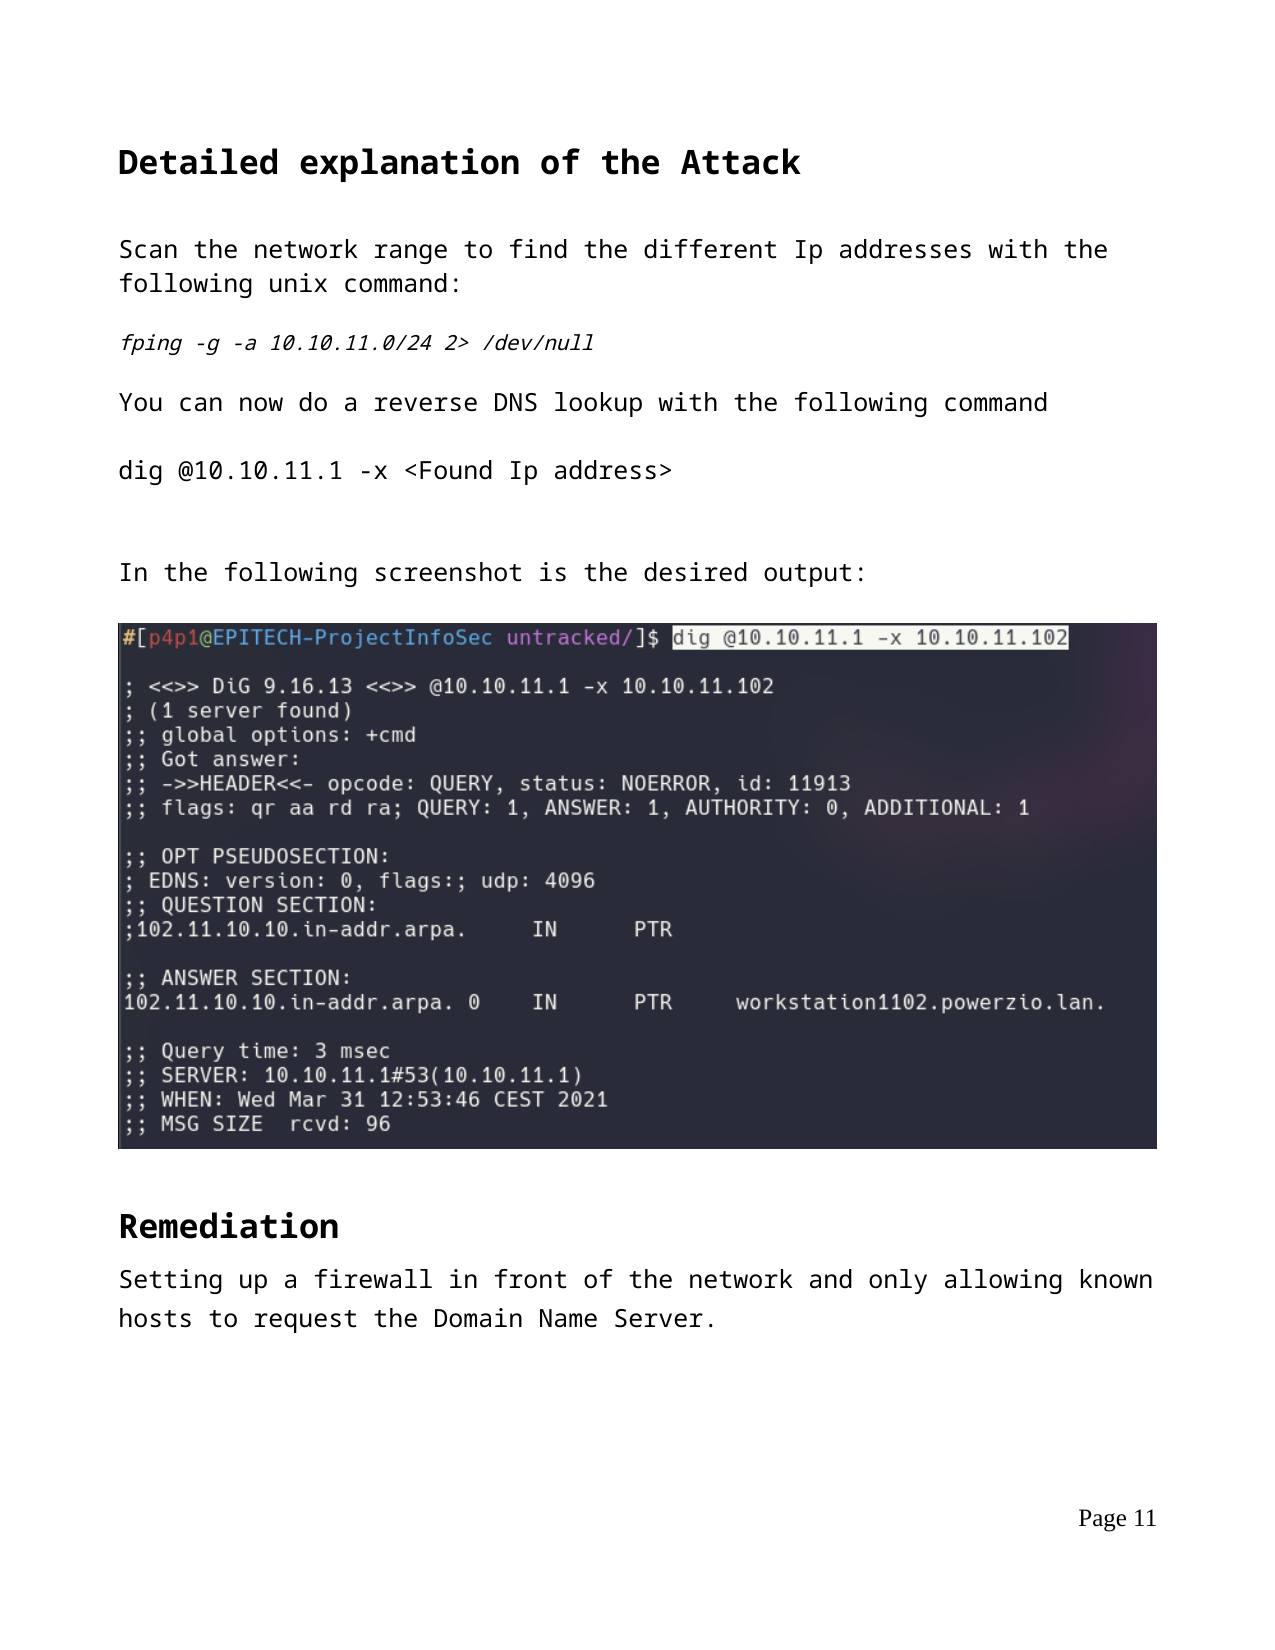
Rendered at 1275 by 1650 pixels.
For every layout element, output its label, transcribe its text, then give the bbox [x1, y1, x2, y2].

subtitle Detailed explanation of the Attack [118, 139, 1157, 185]
subtitle Remediation [118, 1203, 1157, 1249]
text You can now do a reverse DNS lookup with the following command [118, 385, 1157, 419]
text Setting up a firewall in front of the network and only allowing known hosts to request the Domain Name Server. [118, 1261, 1157, 1334]
text fping -g -a 10.10.11.0/24 2> /dev/null [118, 328, 1157, 356]
text Scan the network range to find the different Ip addresses with the following unix command: [118, 231, 1157, 299]
text dig @10.10.11.1 -x <Found Ip address> [118, 453, 1157, 487]
text In the following screenshot is the desired output: [118, 555, 1157, 589]
picture [118, 623, 1157, 1149]
